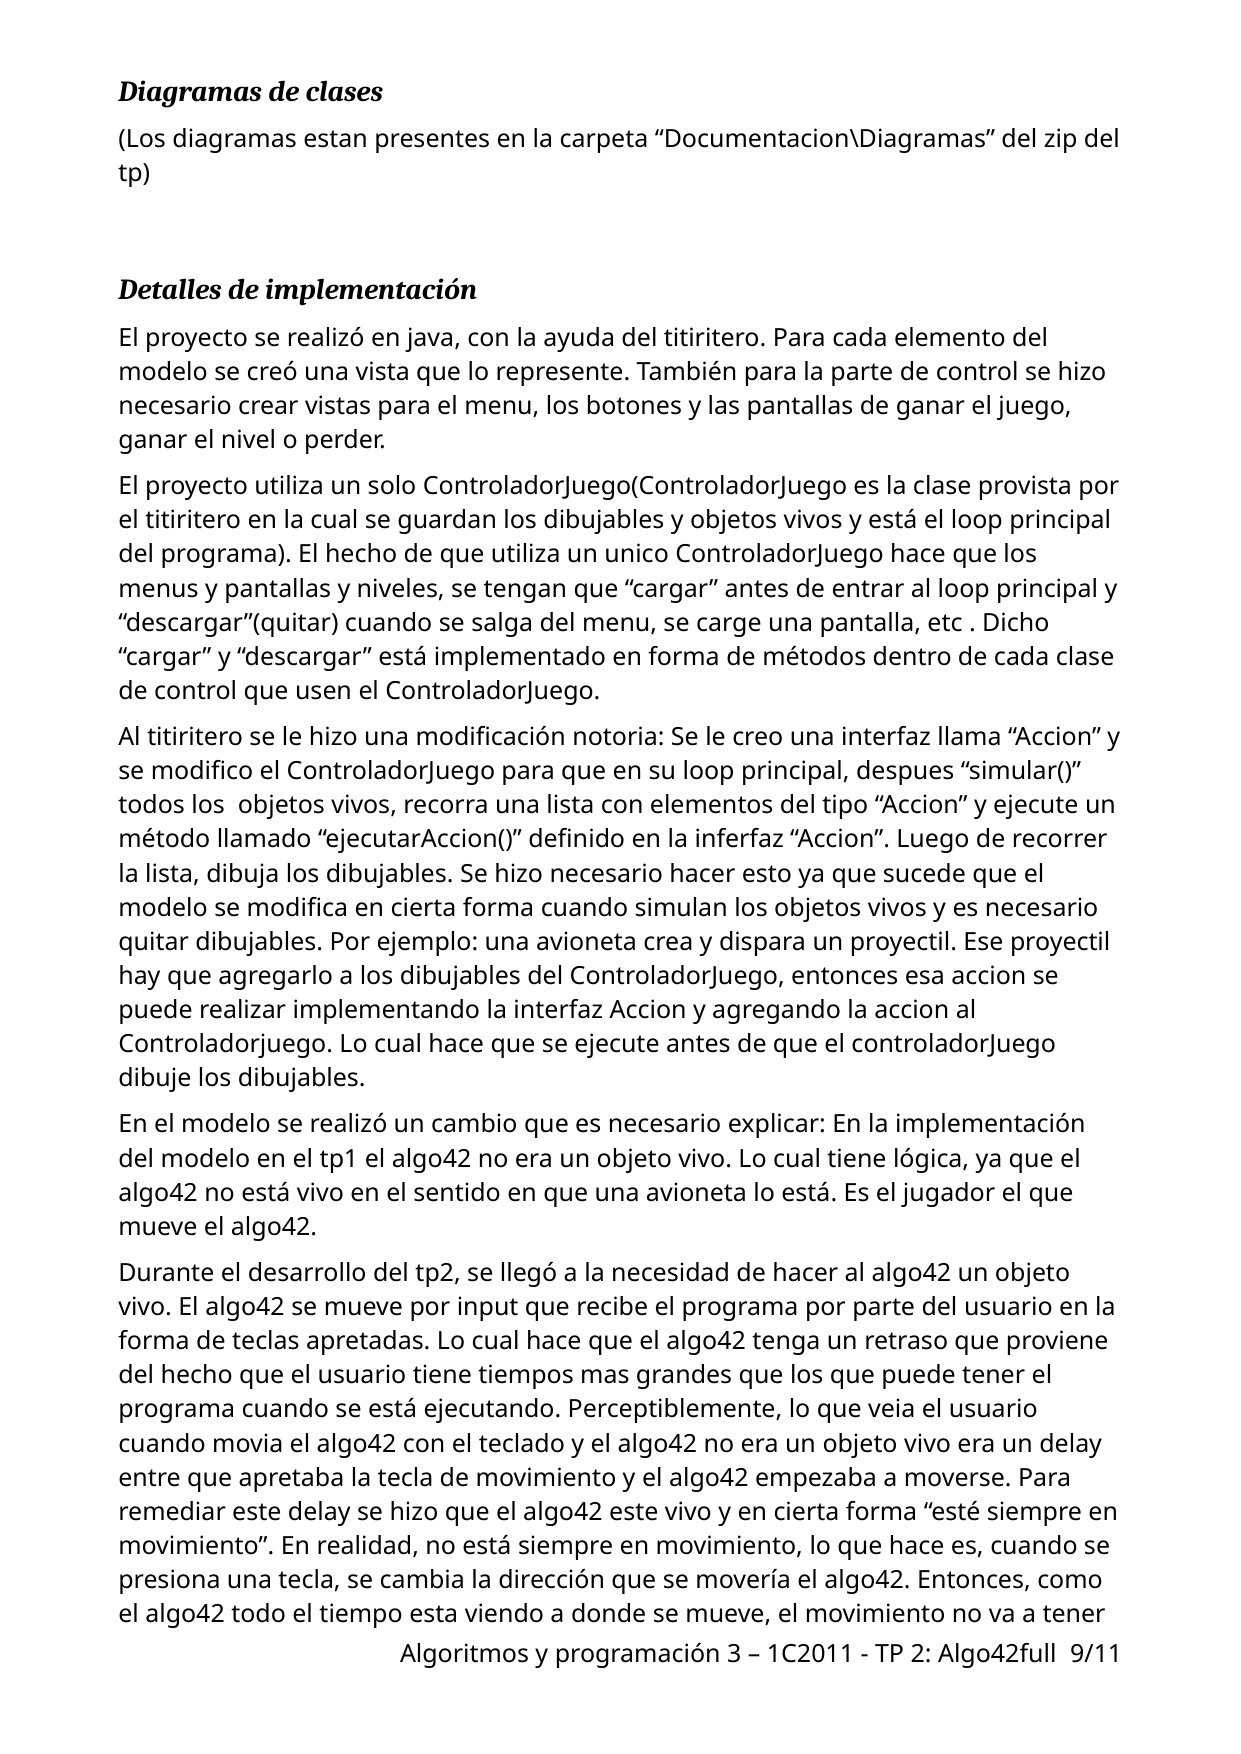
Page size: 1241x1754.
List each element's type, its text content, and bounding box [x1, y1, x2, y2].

text El proyecto se realizó en java, con la ayuda del titiritero. Para cada elemento del modelo se creó una vista que lo represente. También para la parte de control se hizo necesario crear vistas para el menu, los botones y las pantallas de ganar el juego, ganar el nivel o perder. [118, 319, 1122, 456]
subtitle Diagramas de clases [118, 75, 1122, 108]
text (Los diagramas estan presentes en la carpeta “Documentacion\Diagramas” del zip del tp) [118, 121, 1122, 189]
subtitle Detalles de implementación [118, 273, 1122, 307]
text En el modelo se realizó un cambio que es necesario explicar: En la implementación del modelo en el tp1 el algo42 no era un objeto vivo. Lo cual tiene lógica, ya que el algo42 no está vivo en el sentido en que una avioneta lo está. Es el jugador el que mueve el algo42. [118, 1106, 1122, 1242]
text Al titiritero se le hizo una modificación notoria: Se le creo una interfaz llama “Accion” y se modifico el ControladorJuego para que en su loop principal, despues “simular()” todos los objetos vivos, recorra una lista con elementos del tipo “Accion” y ejecute un método llamado “ejecutarAccion()” definido en la inferfaz “Accion”. Luego de recorrer la lista, dibuja los dibujables. Se hizo necesario hacer esto ya que sucede que el modelo se modifica en cierta forma cuando simulan los objetos vivos y es necesario quitar dibujables. Por ejemplo: una avioneta crea y dispara un proyectil. Ese proyectil hay que agregarlo a los dibujables del ControladorJuego, entonces esa accion se puede realizar implementando la interfaz Accion y agregando la accion al Controladorjuego. Lo cual hace que se ejecute antes de que el controladorJuego dibuje los dibujables. [118, 719, 1122, 1094]
text Durante el desarrollo del tp2, se llegó a la necesidad de hacer al algo42 un objeto vivo. El algo42 se mueve por input que recibe el programa por parte del usuario en la forma de teclas apretadas. Lo cual hace que el algo42 tenga un retraso que proviene del hecho que el usuario tiene tiempos mas grandes que los que puede tener el programa cuando se está ejecutando. Perceptiblemente, lo que veia el usuario cuando movia el algo42 con el teclado y el algo42 no era un objeto vivo era un delay entre que apretaba la tecla de movimiento y el algo42 empezaba a moverse. Para remediar este delay se hizo que el algo42 este vivo y en cierta forma “esté siempre en movimiento”. En realidad, no está siempre en movimiento, lo que hace es, cuando se presiona una tecla, se cambia la dirección que se movería el algo42. Entonces, como el algo42 todo el tiempo esta viendo a donde se mueve, el movimiento no va a tener [118, 1255, 1122, 1629]
text El proyecto utiliza un solo ControladorJuego(ControladorJuego es la clase provista por el titiritero en la cual se guardan los dibujables y objetos vivos y está el loop principal del programa). El hecho de que utiliza un unico ControladorJuego hace que los menus y pantallas y niveles, se tengan que “cargar” antes de entrar al loop principal y “descargar”(quitar) cuando se salga del menu, se carge una pantalla, etc . Dicho “cargar” y “descargar” está implementado en forma de métodos dentro de cada clase de control que usen el ControladorJuego. [118, 468, 1122, 706]
